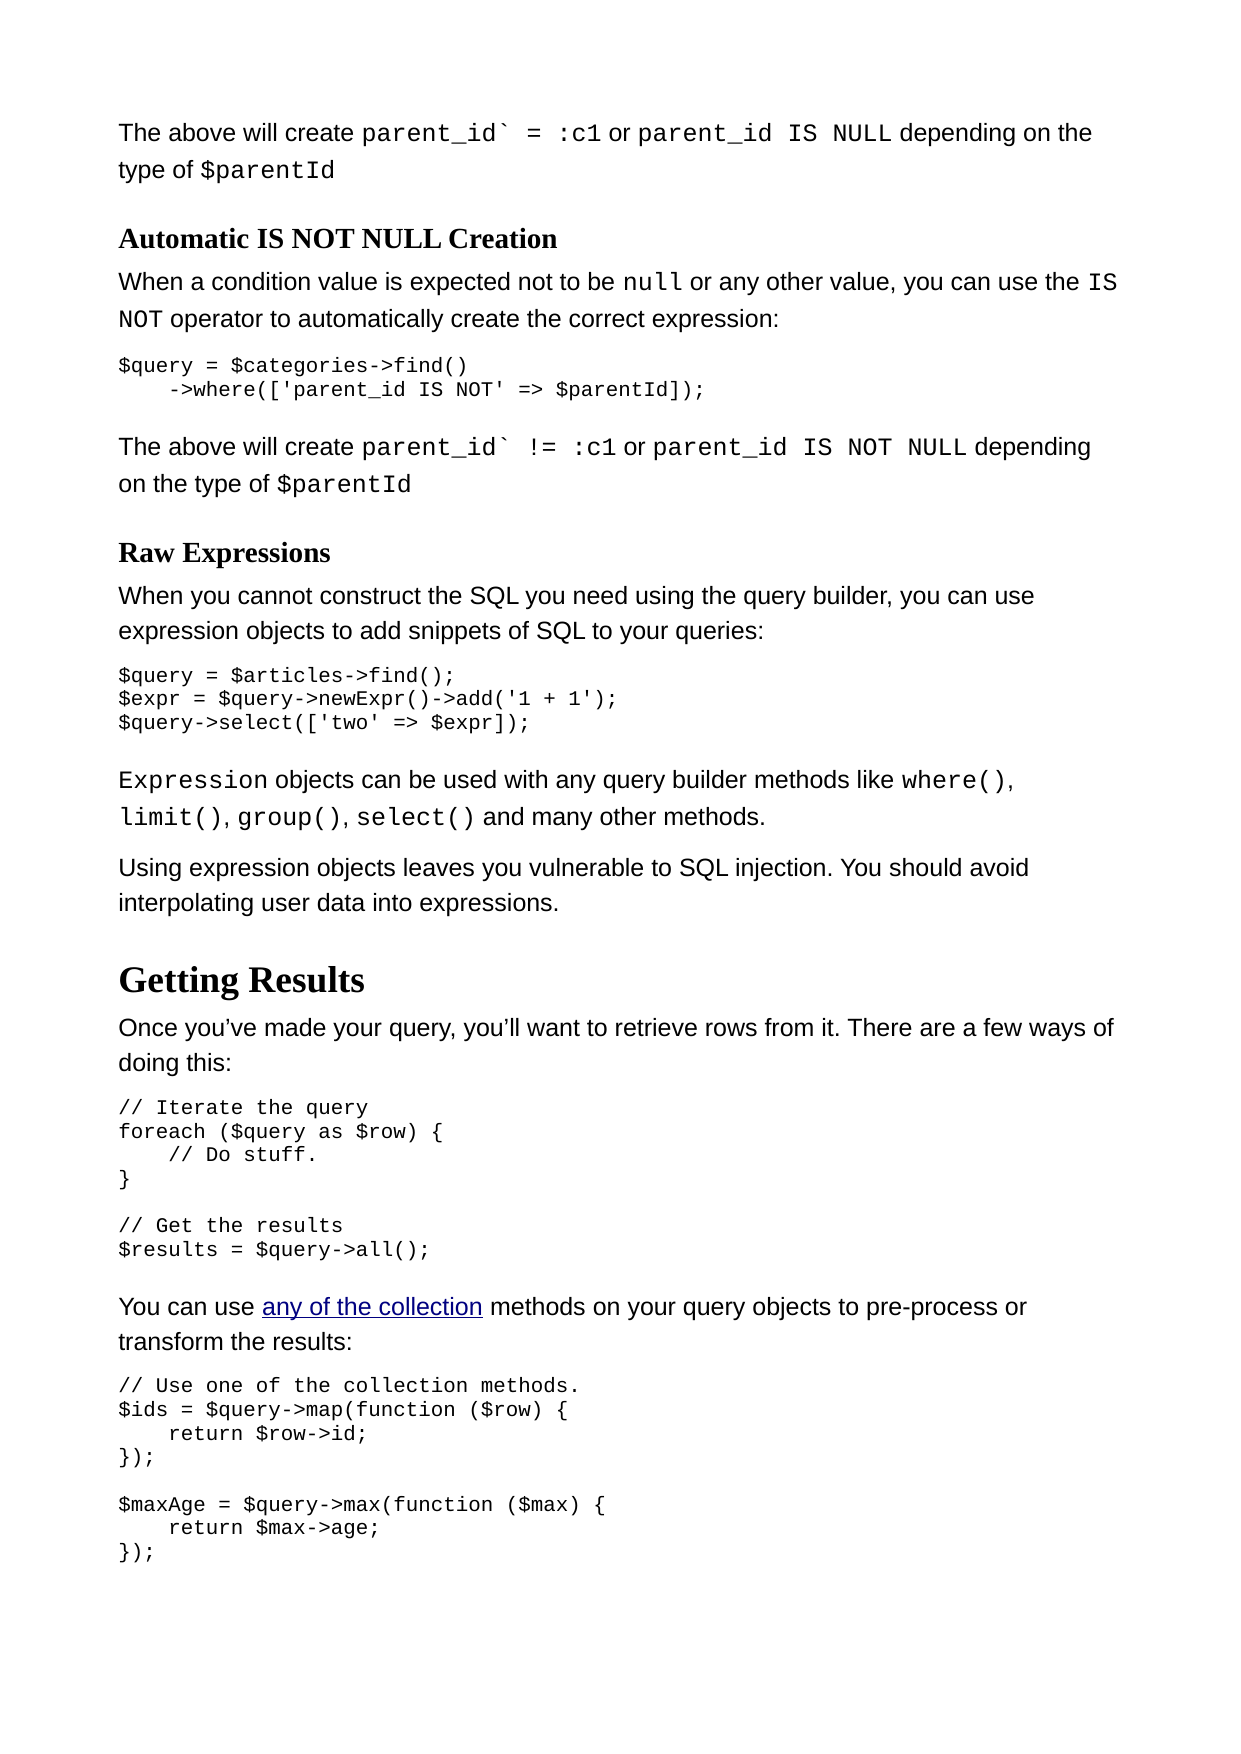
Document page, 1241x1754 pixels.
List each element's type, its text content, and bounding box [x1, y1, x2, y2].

subtitle Automatic IS NOT NULL Creation [118, 221, 1122, 254]
text When a condition value is expected not to be null or any other value, you can use the IS NOT operator to automatically create the correct expression: [118, 267, 1122, 335]
text // Do stuff. [118, 1144, 1122, 1168]
text }); [118, 1541, 1122, 1565]
text } [118, 1168, 1122, 1192]
text $query = $categories->find() [118, 355, 1122, 379]
text // Use one of the collection methods. [118, 1376, 1122, 1399]
text $query = $articles->find(); [118, 665, 1122, 688]
text The above will create parent_id` = :c1 or parent_id IS NULL depending on the type of $parentId [118, 118, 1122, 186]
text foreach ($query as $row) { [118, 1121, 1122, 1144]
text $results = $query->all(); [118, 1239, 1122, 1262]
text // Iterate the query [118, 1097, 1122, 1121]
text The above will create parent_id` != :c1 or parent_id IS NOT NULL depending on the type of $parentId [118, 432, 1122, 500]
text Expression objects can be used with any query builder methods like where(), limit(), group(), select() and many other methods. [118, 765, 1122, 833]
subtitle Raw Expressions [118, 535, 1122, 569]
text ->where(['parent_id IS NOT' => $parentId]); [118, 379, 1122, 403]
text Once you’ve made your query, you’ll want to retrieve rows from it. There are a few ways of doing this: [118, 1013, 1122, 1077]
text $expr = $query->newExpr()->add('1 + 1'); [118, 688, 1122, 712]
text $maxAge = $query->max(function ($max) { [118, 1494, 1122, 1517]
text }); [118, 1446, 1122, 1470]
text return $max->age; [118, 1517, 1122, 1541]
text $query->select(['two' => $expr]); [118, 712, 1122, 736]
text Using expression objects leaves you vulnerable to SQL injection. You should avoid interpolating user data into expressions. [118, 853, 1122, 917]
subtitle Getting Results [118, 958, 1122, 1001]
text $ids = $query->map(function ($row) { [118, 1399, 1122, 1423]
text You can use any of the collection methods on your query objects to pre-process or transform the results: [118, 1292, 1122, 1355]
text return $row->id; [118, 1423, 1122, 1446]
text When you cannot construct the SQL you need using the query builder, you can use expression objects to add snippets of SQL to your queries: [118, 581, 1122, 644]
text // Get the results [118, 1215, 1122, 1239]
